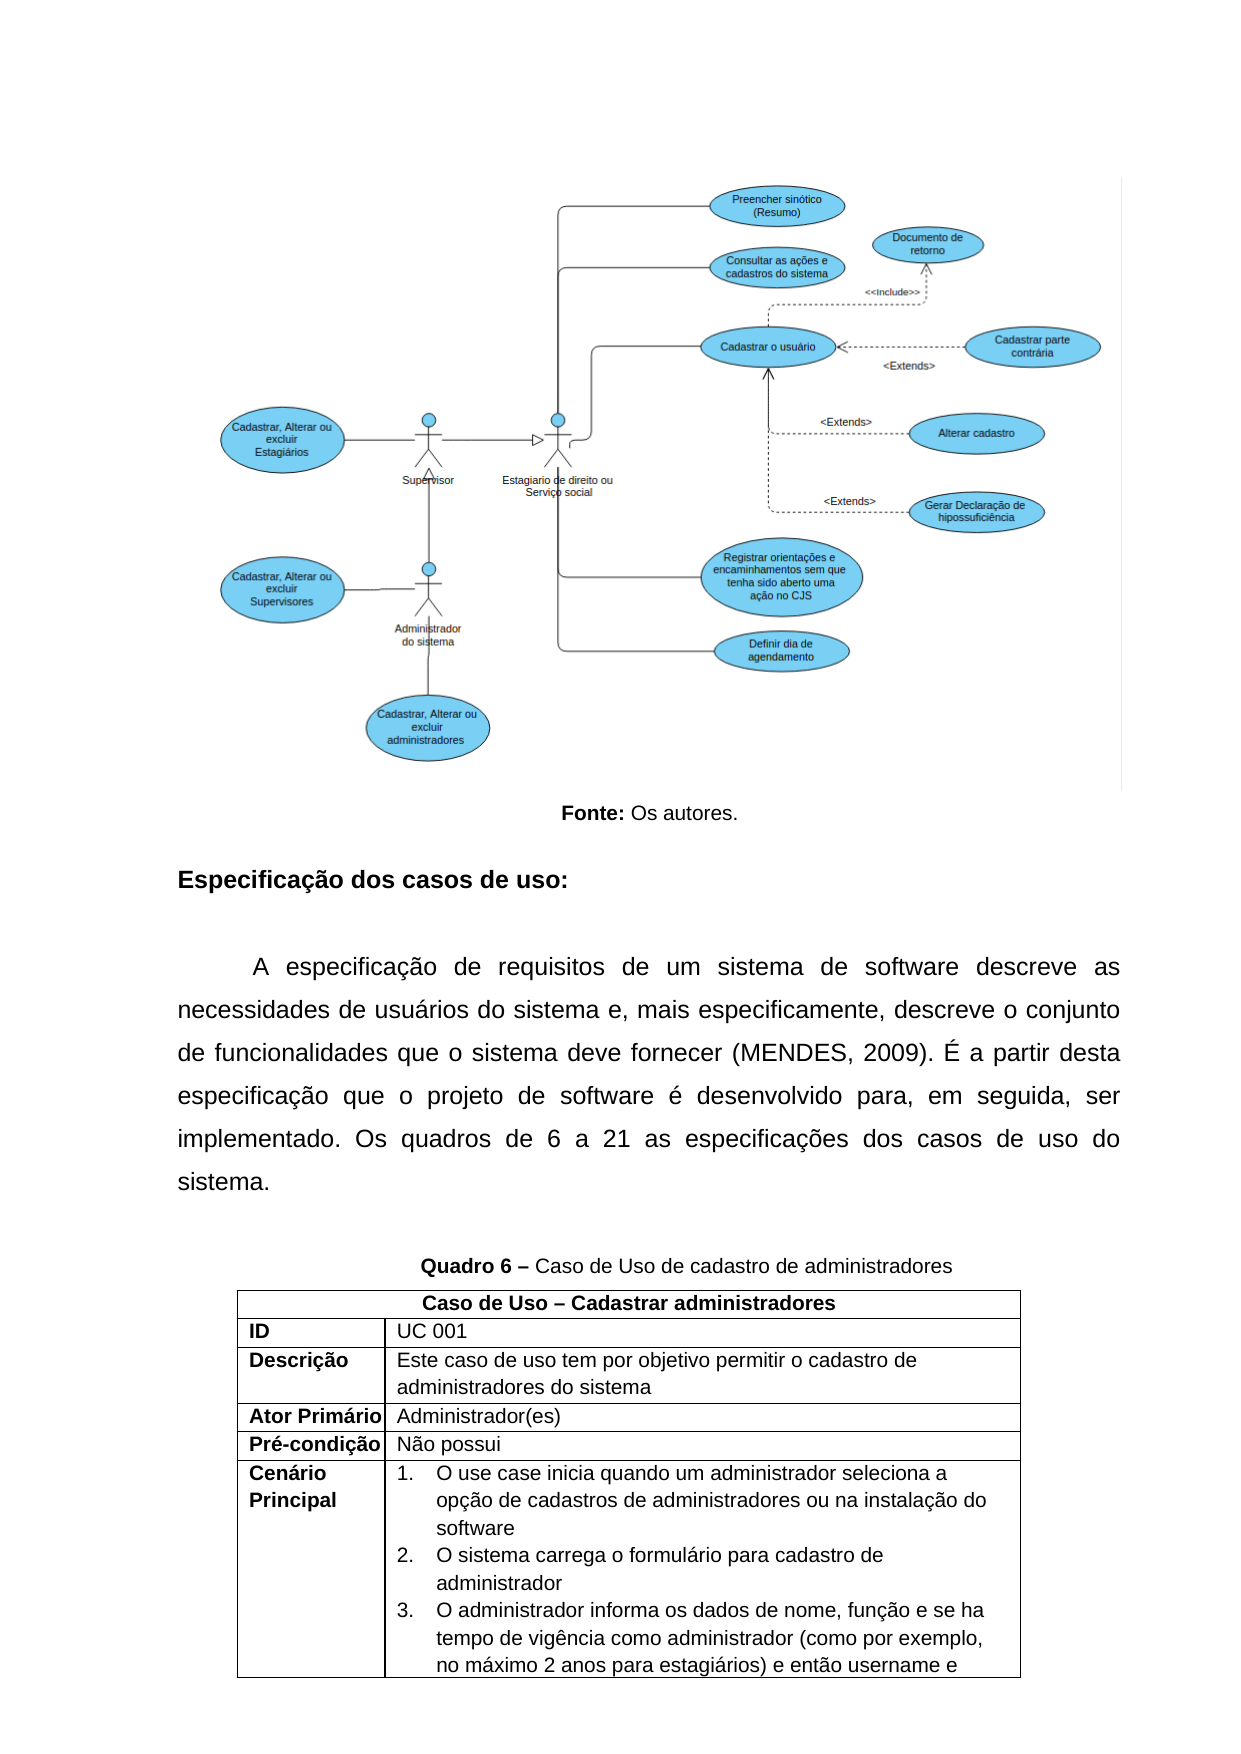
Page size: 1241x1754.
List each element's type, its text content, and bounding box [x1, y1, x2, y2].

text Quadro 6 – Caso de Uso de cadastro de administradores [177, 1254, 1122, 1278]
subtitle Especificação dos casos de uso: [177, 866, 1122, 894]
table_cell Este caso de uso tem por objetivo permitir o cadastro de administradores do sistema [386, 1348, 1020, 1403]
table_cell Ator Primário [238, 1404, 384, 1431]
table_cell Não possui [386, 1432, 1020, 1460]
picture [177, 177, 1123, 791]
table_cell UC 001 [386, 1319, 1020, 1347]
table_cell Pré-condição [238, 1432, 384, 1460]
table_cell Descrição [238, 1348, 384, 1403]
text Fonte: Os autores. [177, 791, 1122, 828]
table_cell Cenário Principal [238, 1461, 384, 1677]
text A especificação de requisitos de um sistema de software descreve as necessidades de usuários do sistema e, mais especificamente, descreve o conjunto de funcionalidades que o sistema deve fornecer (MENDES, 2009). É a partir desta especificação que o projeto de software é desenvolvido para, em seguida, ser implementado. Os quadros de 6 a 21 as especificações dos casos de uso do sistema. [177, 952, 1122, 1196]
table_cell O use case inicia quando um administrador seleciona a opção de cadastros de administradores ou na instalação do software O sistema carrega o formulário para cadastro de administrador O administrador informa os dados de nome, função e se ha tempo de vigência como administrador (como por exemplo, no máximo 2 anos para estagiários) e então username e senha. O sistema confirma o cadastro do administrador O sistema encerra a operação [386, 1461, 1020, 1677]
table_cell Administrador(es) [386, 1404, 1020, 1431]
table_header Caso de Uso – Cadastrar administradores [238, 1291, 1020, 1318]
table_cell ID [238, 1319, 384, 1347]
